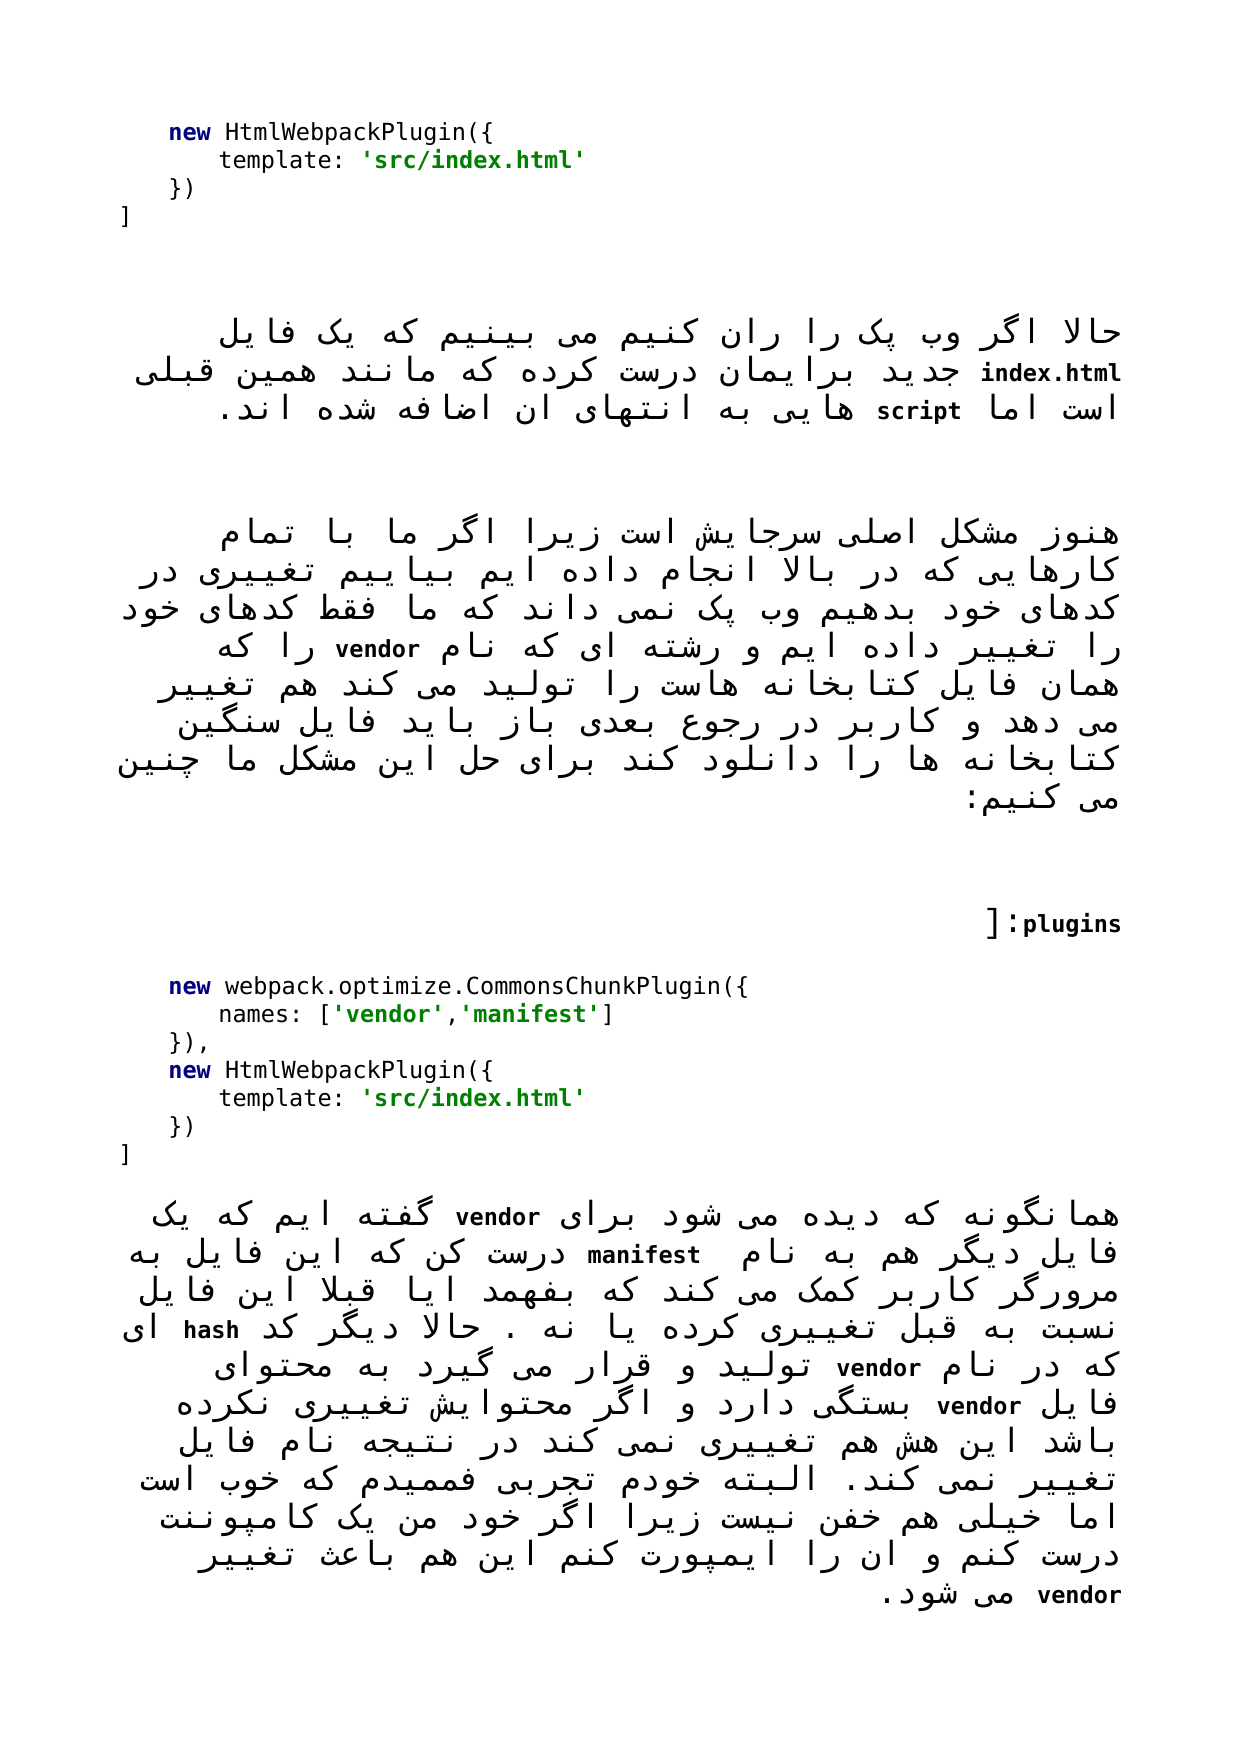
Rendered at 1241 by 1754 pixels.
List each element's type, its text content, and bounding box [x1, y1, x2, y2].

text }) [118, 174, 1122, 202]
text new HtmlWebpackPlugin({ [118, 1057, 1122, 1085]
text هنوز مشکل اصلی سرجایش است زیرا اگر ما با تمام کارهایی که در بالا انجام داده ایم بیاییم تغییری در کدهای خود بدهیم وب پک نمی داند که ما فقط کدهای خود را تغییر داده ایم و رشته ای که نام vendor را که همان فایل کتابخانه هاست را تولید می کند هم تغییر می دهد و کاربر در رجوع بعدی باز باید فایل سنگین کتابخانه ها را دانلود کند برای حل این مشکل ما چنین می کنیم: [118, 516, 1122, 818]
text template: 'src/index.html' [118, 1085, 1122, 1113]
text template: 'src/index.html' [118, 146, 1122, 174]
text plugins:[ [118, 905, 1122, 943]
text }) [118, 1113, 1122, 1141]
text ] [118, 202, 1122, 230]
text ] [118, 1141, 1122, 1168]
text new webpack.optimize.CommonsChunkPlugin({ [118, 972, 1122, 1000]
text }), [118, 1028, 1122, 1057]
text new HtmlWebpackPlugin({ [118, 118, 1122, 146]
text همانگونه که دیده می شود برای vendor گفته ایم که یک فایل دیگر هم به نام manifest درست کن که این فایل به مرورگر کاربر کمک می کند که بفهمد ایا قبلا این فایل نسبت به قبل تغییری کرده یا نه . حالا دیگر کد hash ای که در نام vendor تولید و قرار می گیرد به محتوای فایل vendor بستگی دارد و اگر محتوایش تغییری نکرده باشد این هش هم تغییری نمی کند در نتیجه نام فایل تغییر نمی کند. البته خودم تجربی فممیدم که خوب است اما خیلی هم خفن نیست زیرا اگر خود من یک کامپوننت درست کنم و ان را ایمپورت کنم این هم باعث تغییر vendor می شود. [118, 1198, 1122, 1614]
text names: ['vendor','manifest'] [118, 1000, 1122, 1028]
text حالا اگر وب پک را ران کنیم می بینیم که یک فایل index.html جدید برایمان درست کرده که مانند همین قبلی است اما script هایی به انتهای ان اضافه شده اند. [118, 316, 1122, 430]
